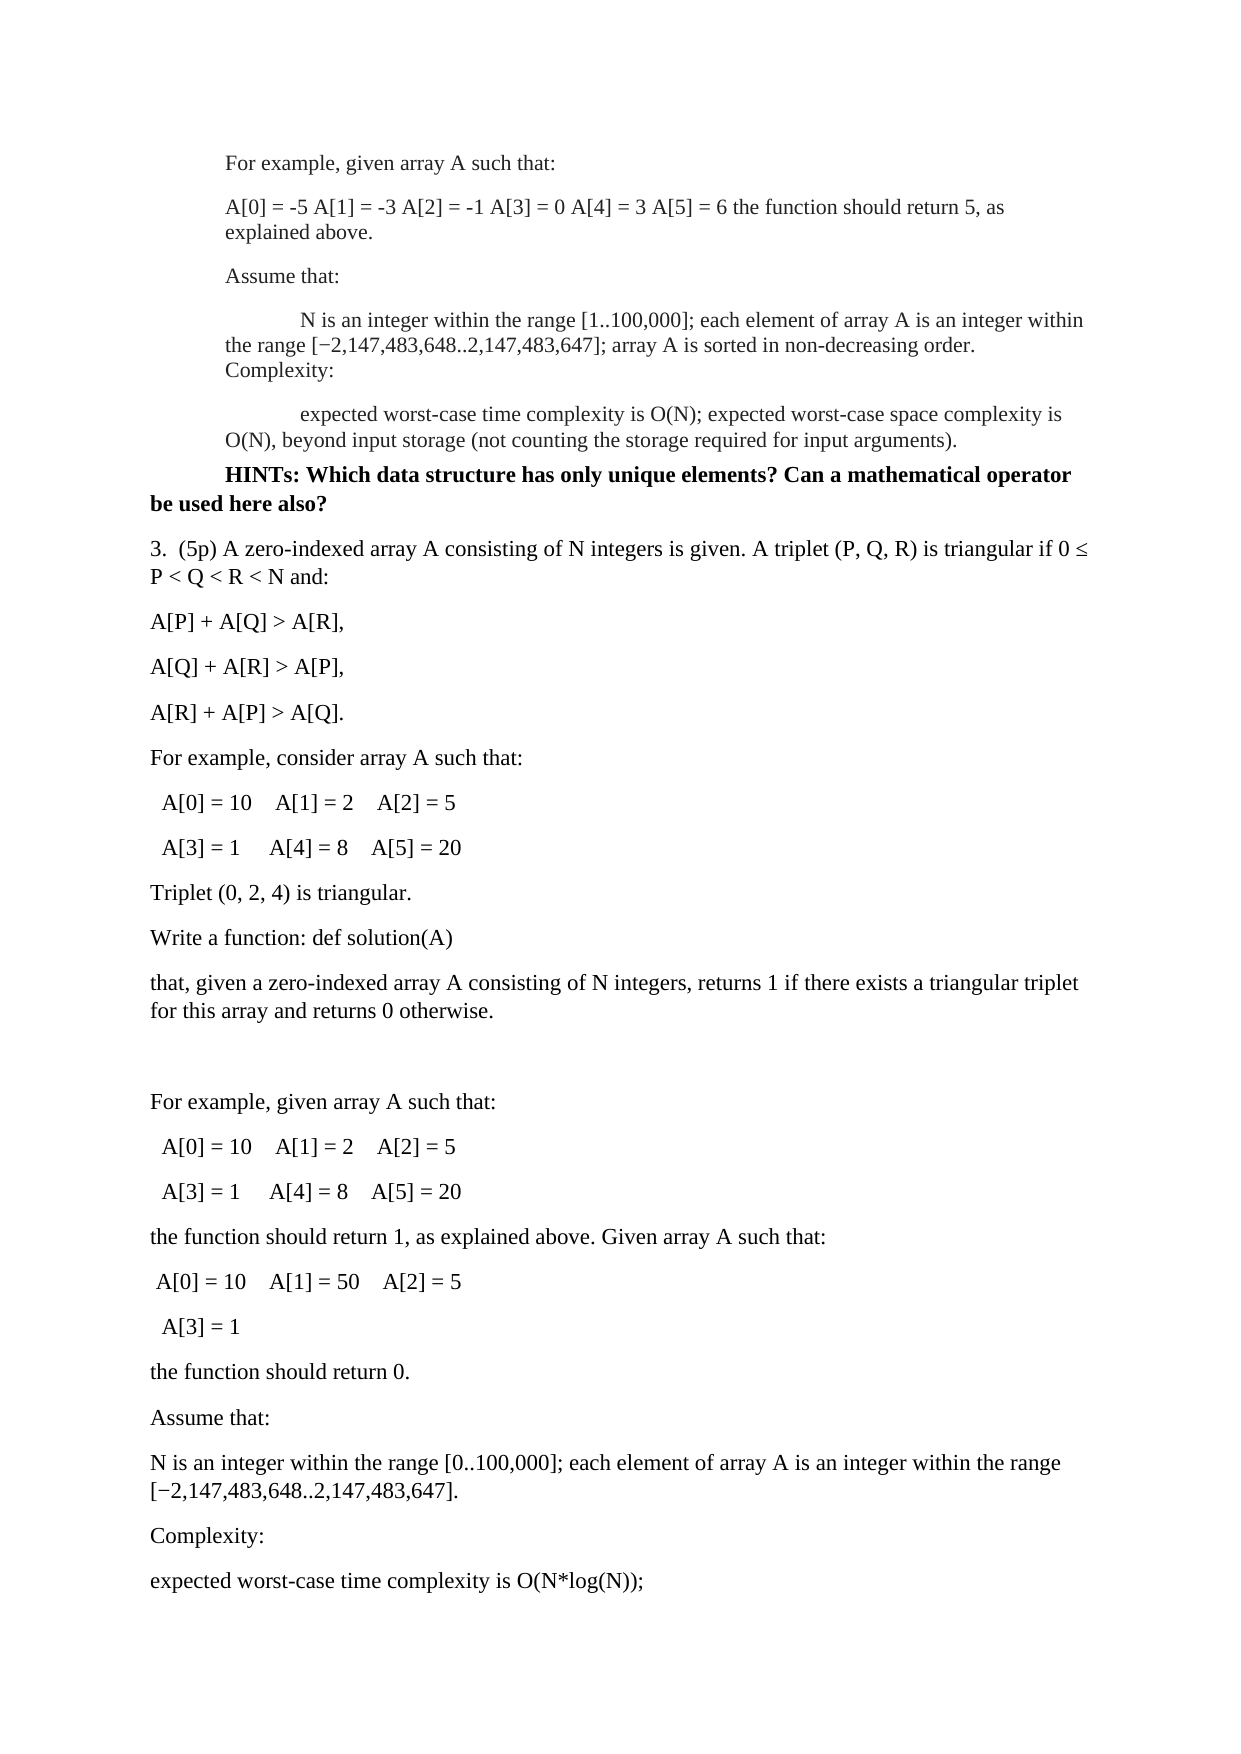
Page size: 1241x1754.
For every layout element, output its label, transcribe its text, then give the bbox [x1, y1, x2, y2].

text For example, consider array A such that: [150, 744, 1090, 770]
text For example, given array A such that: [225, 150, 1090, 175]
text expected worst-case time complexity is O(N*log(N)); [150, 1567, 1090, 1594]
text 3. (5p) A zero-indexed array A consisting of N integers is given. A triplet (P, Q, R) is triangular if 0 ≤ P < Q < R < N and: [150, 535, 1090, 589]
text the function should return 1, as explained above. Given array A such that: [150, 1223, 1090, 1249]
text Assume that: [150, 1403, 1090, 1430]
text Write a function: def solution(A) [150, 924, 1090, 950]
text A[3] = 1 A[4] = 8 A[5] = 20 [150, 1178, 1090, 1204]
text N is an integer within the range [1..100,000]; each element of array A is an integer within the range [−2,147,483,648..2,147,483,647]; array A is sorted in non-decreasing order. Complexity: [225, 307, 1090, 383]
text N is an integer within the range [0..100,000]; each element of array A is an integer within the range [−2,147,483,648..2,147,483,647]. [150, 1449, 1090, 1503]
text expected worst-case time complexity is O(N); expected worst-case space complexity is O(N), beyond input storage (not counting the storage required for input arguments). [225, 401, 1090, 452]
text the function should return 0. [150, 1358, 1090, 1385]
text A[0] = 10 A[1] = 50 A[2] = 5 [150, 1268, 1090, 1294]
text A[3] = 1 A[4] = 8 A[5] = 20 [150, 834, 1090, 860]
text A[0] = 10 A[1] = 2 A[2] = 5 [150, 1133, 1090, 1159]
text Assume that: [225, 263, 1090, 288]
text For example, given array A such that: [150, 1088, 1090, 1114]
text HINTs: Which data structure has only unique elements? Can a mathematical operator be used here also? [150, 461, 1090, 516]
text Triplet (0, 2, 4) is triangular. [150, 879, 1090, 905]
text A[Q] + A[R] > A[P], [150, 653, 1090, 680]
text A[0] = 10 A[1] = 2 A[2] = 5 [150, 789, 1090, 815]
text A[3] = 1 [150, 1313, 1090, 1340]
text A[P] + A[Q] > A[R], [150, 608, 1090, 635]
text A[0] = -5 A[1] = -3 A[2] = -1 A[3] = 0 A[4] = 3 A[5] = 6 the function should return 5, as explained above. [225, 194, 1090, 244]
text Complexity: [150, 1522, 1090, 1548]
text A[R] + A[P] > A[Q]. [150, 698, 1090, 725]
text that, given a zero-indexed array A consisting of N integers, returns 1 if there exists a triangular triplet for this array and returns 0 otherwise. [150, 969, 1090, 1024]
